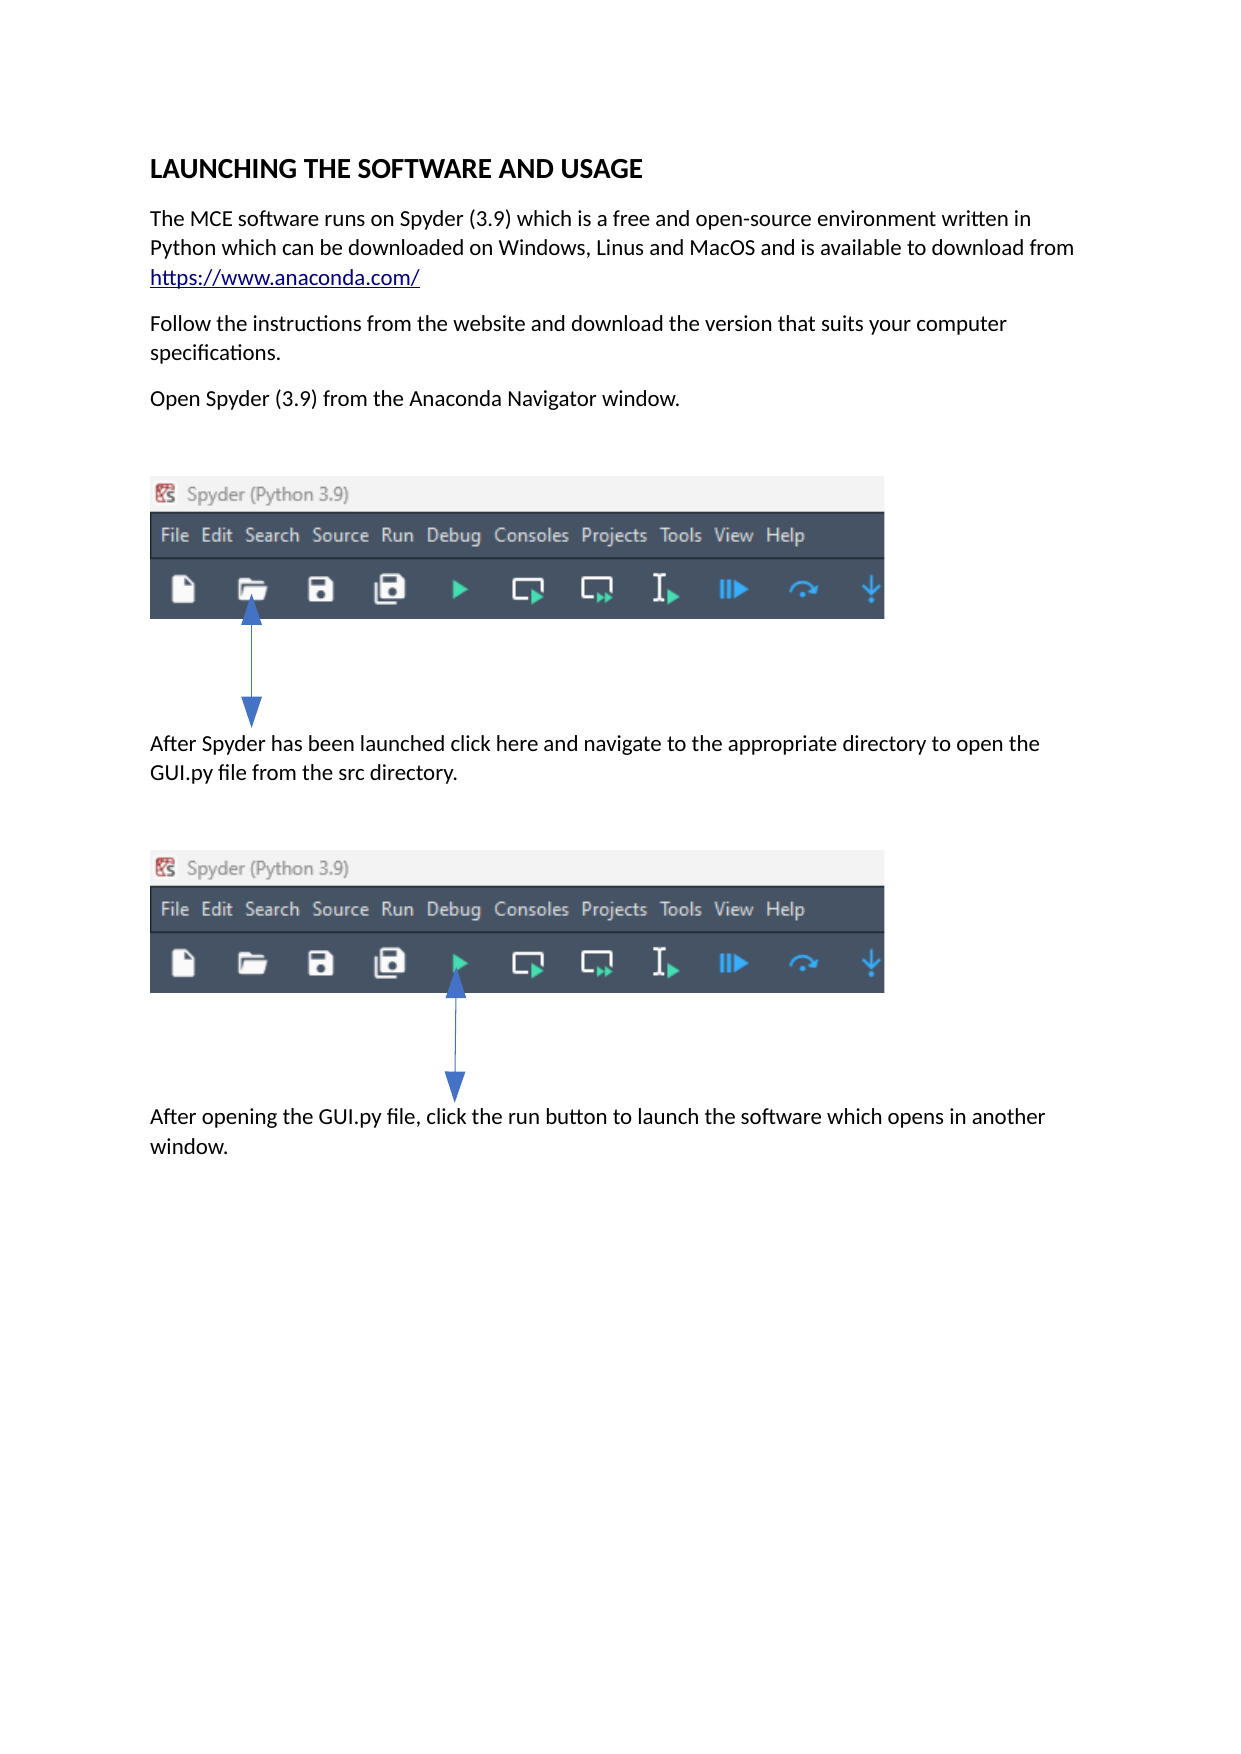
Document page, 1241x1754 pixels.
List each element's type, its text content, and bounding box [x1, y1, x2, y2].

text Follow the instructions from the website and download the version that suits your computer specifications. [150, 309, 1090, 366]
text After opening the GUI.py file, click the run button to launch the software which opens in another window. [150, 1102, 1090, 1160]
text The MCE software runs on Spyder (3.9) which is a free and open-source environment written in Python which can be downloaded on Windows, Linus and MacOS and is available to download from https://www.anaconda.com/ [150, 204, 1090, 291]
text Open Spyder (3.9) from the Anaconda Navigator window. [150, 384, 1090, 412]
text After Spyder has been launched click here and navigate to the appropriate directory to open the GUI.py file from the src directory. [150, 729, 1090, 786]
text LAUNCHING THE SOFTWARE AND USAGE [150, 150, 1090, 186]
